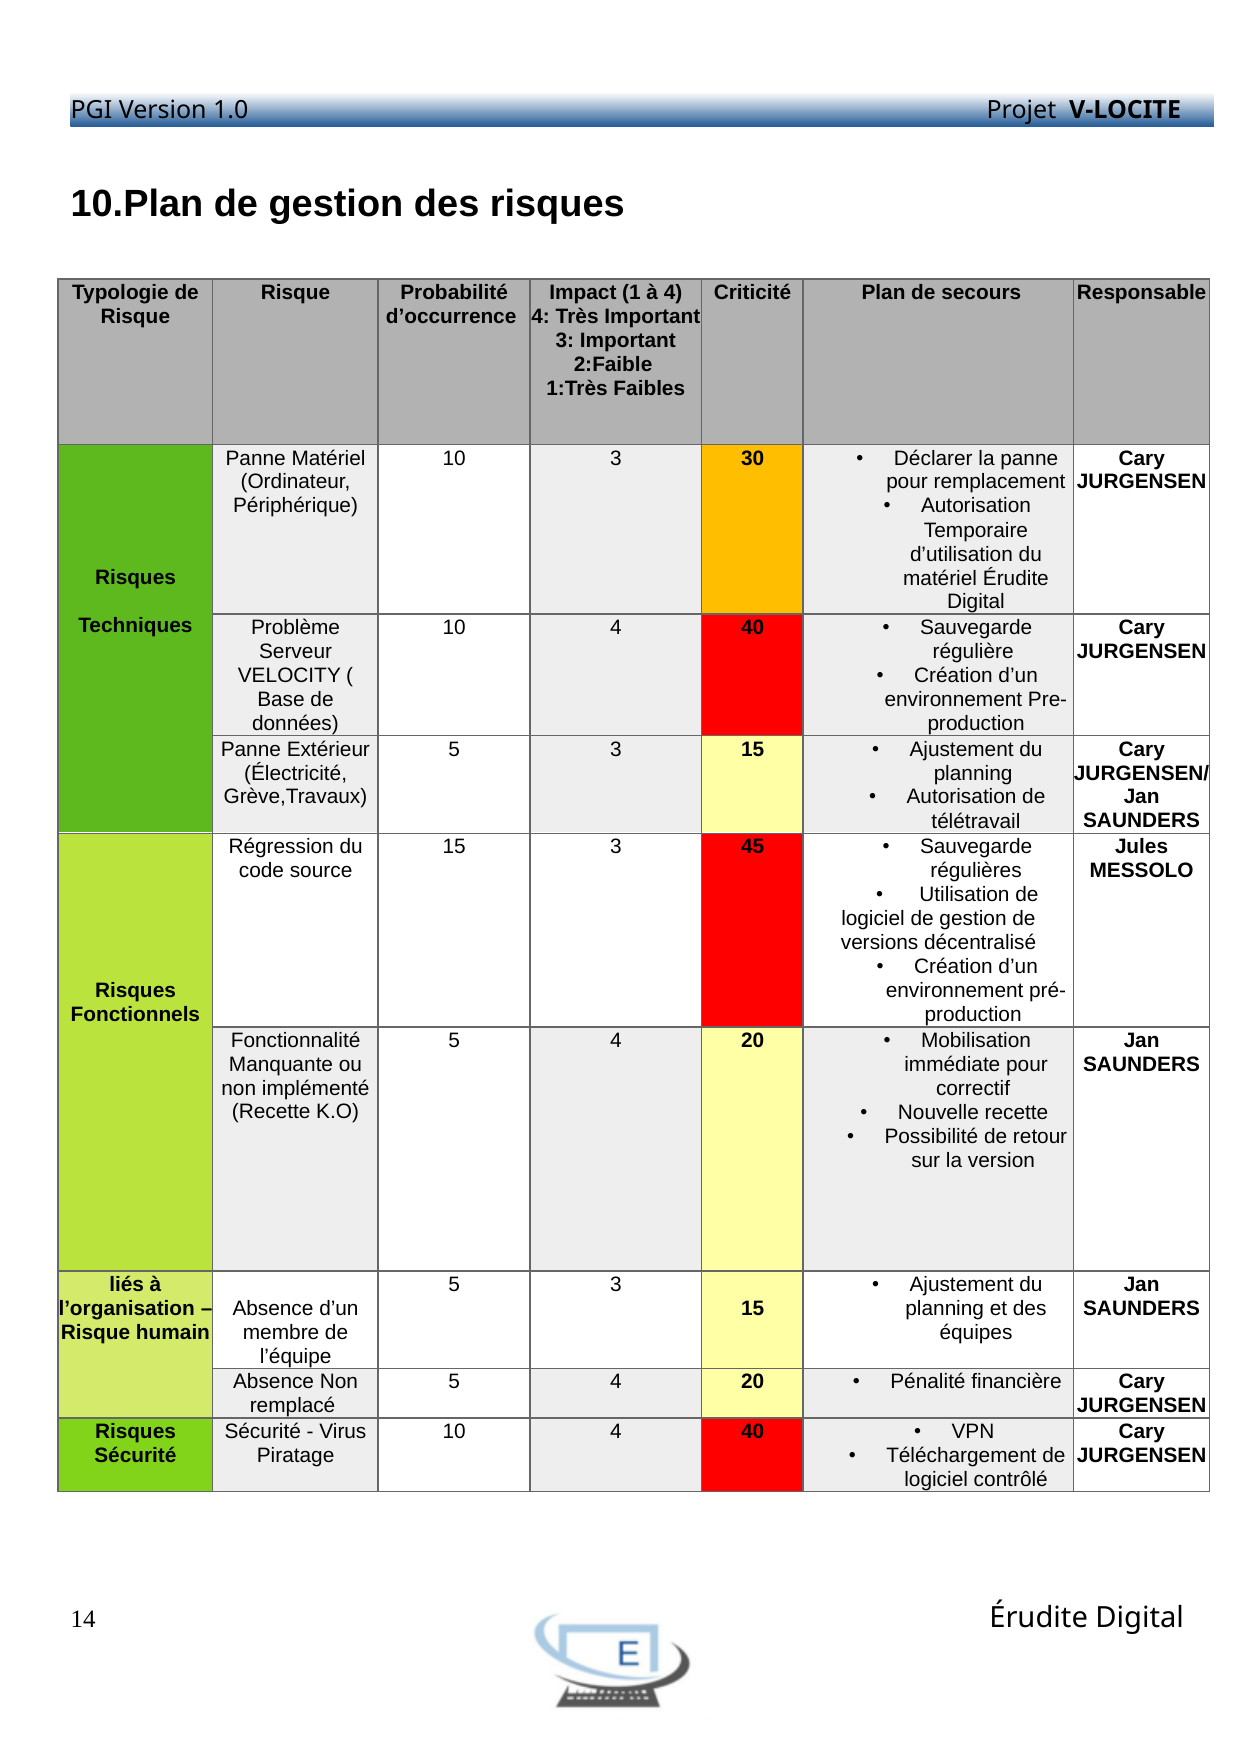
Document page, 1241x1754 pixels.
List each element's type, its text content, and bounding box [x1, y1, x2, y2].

table_cell Panne Extérieur (Électricité, Grève,Travaux) [213, 736, 377, 832]
table_cell 15 [379, 834, 529, 1026]
table_cell 4 [531, 1028, 701, 1270]
table_cell Jan SAUNDERS [1074, 1272, 1209, 1368]
table_cell Sauvegarde régulière Création d’un environnement Pre- production [804, 615, 1073, 735]
table_cell Sécurité - Virus Piratage [213, 1419, 377, 1491]
table_cell 10 [379, 445, 529, 613]
table_cell Jan SAUNDERS [1074, 1028, 1209, 1270]
table_cell Cary JURGENSEN [1074, 1369, 1209, 1417]
table_cell Sauvegarde régulières Utilisation de logiciel de gestion de versions décentralisé Création d’un environnement pré-production [804, 834, 1073, 1026]
table_cell Ajustement du planning Autorisation de télétravail [804, 736, 1073, 832]
table_cell 20 [702, 1369, 802, 1417]
table_cell 3 [531, 1272, 701, 1368]
table_cell Cary JURGENSEN [1074, 615, 1209, 735]
table_header Risque [213, 280, 377, 444]
table_cell 15 [702, 1272, 802, 1368]
table_cell 10 [379, 1419, 529, 1491]
table_cell 3 [531, 445, 701, 613]
table_cell 5 [379, 1028, 529, 1270]
table_header Responsable [1074, 280, 1209, 444]
table_cell Risques Fonctionnels [59, 834, 212, 1270]
table_header Probabilité d’occurrence [379, 280, 529, 444]
table_cell 4 [531, 615, 701, 735]
table_cell Mobilisation immédiate pour correctif Nouvelle recette Possibilité de retour sur la version [804, 1028, 1073, 1270]
table_cell Ajustement du planning et des équipes [804, 1272, 1073, 1368]
picture [467, 1596, 755, 1720]
table_cell Risques Techniques [59, 445, 212, 832]
table_cell Absence Non remplacé [213, 1369, 377, 1417]
table_cell 5 [379, 736, 529, 832]
table_cell 5 [379, 1272, 529, 1368]
table_cell 5 [379, 1369, 529, 1417]
table_header Impact (1 à 4) 4: Très Important 3: Important 2:Faible 1:Très Faibles [531, 280, 701, 444]
table_cell 10 [379, 615, 529, 735]
table_cell 40 [702, 1419, 802, 1491]
table_header Plan de secours [804, 280, 1073, 444]
table_cell Cary JURGENSEN/ Jan SAUNDERS [1074, 736, 1209, 832]
subtitle 10.Plan de gestion des risques [70, 181, 1214, 224]
table_cell 40 [702, 615, 802, 735]
table_header Criticité [702, 280, 802, 444]
table_cell 3 [531, 834, 701, 1026]
table_cell Cary JURGENSEN [1074, 1419, 1209, 1491]
table_cell 3 [531, 736, 701, 832]
table_cell Problème Serveur VELOCITY ( Base de données) [213, 615, 377, 735]
table_cell 4 [531, 1369, 701, 1417]
table_cell 45 [702, 834, 802, 1026]
table_cell Déclarer la panne pour remplacement Autorisation Temporaire d’utilisation du matériel Érudite Digital [804, 445, 1073, 613]
table_cell 20 [702, 1028, 802, 1270]
table_cell Absence d’un membre de l’équipe [213, 1272, 377, 1368]
table_cell 4 [531, 1419, 701, 1491]
table_cell 30 [702, 445, 802, 613]
table_cell VPN Téléchargement de logiciel contrôlé [804, 1419, 1073, 1491]
table_cell 15 [702, 736, 802, 832]
table_cell Jules MESSOLO [1074, 834, 1209, 1026]
table_cell Risques Sécurité [59, 1419, 212, 1491]
table_cell Panne Matériel (Ordinateur, Périphérique) [213, 445, 377, 613]
table_cell Fonctionnalité Manquante ou non implémenté (Recette K.O) [213, 1028, 377, 1270]
table_cell Cary JURGENSEN [1074, 445, 1209, 613]
table_cell Régression du code source [213, 834, 377, 1026]
table_header Typologie de Risque [59, 280, 212, 444]
table_cell Pénalité financière [804, 1369, 1073, 1417]
table_cell liés à l’organisation – Risque humain [59, 1272, 212, 1417]
